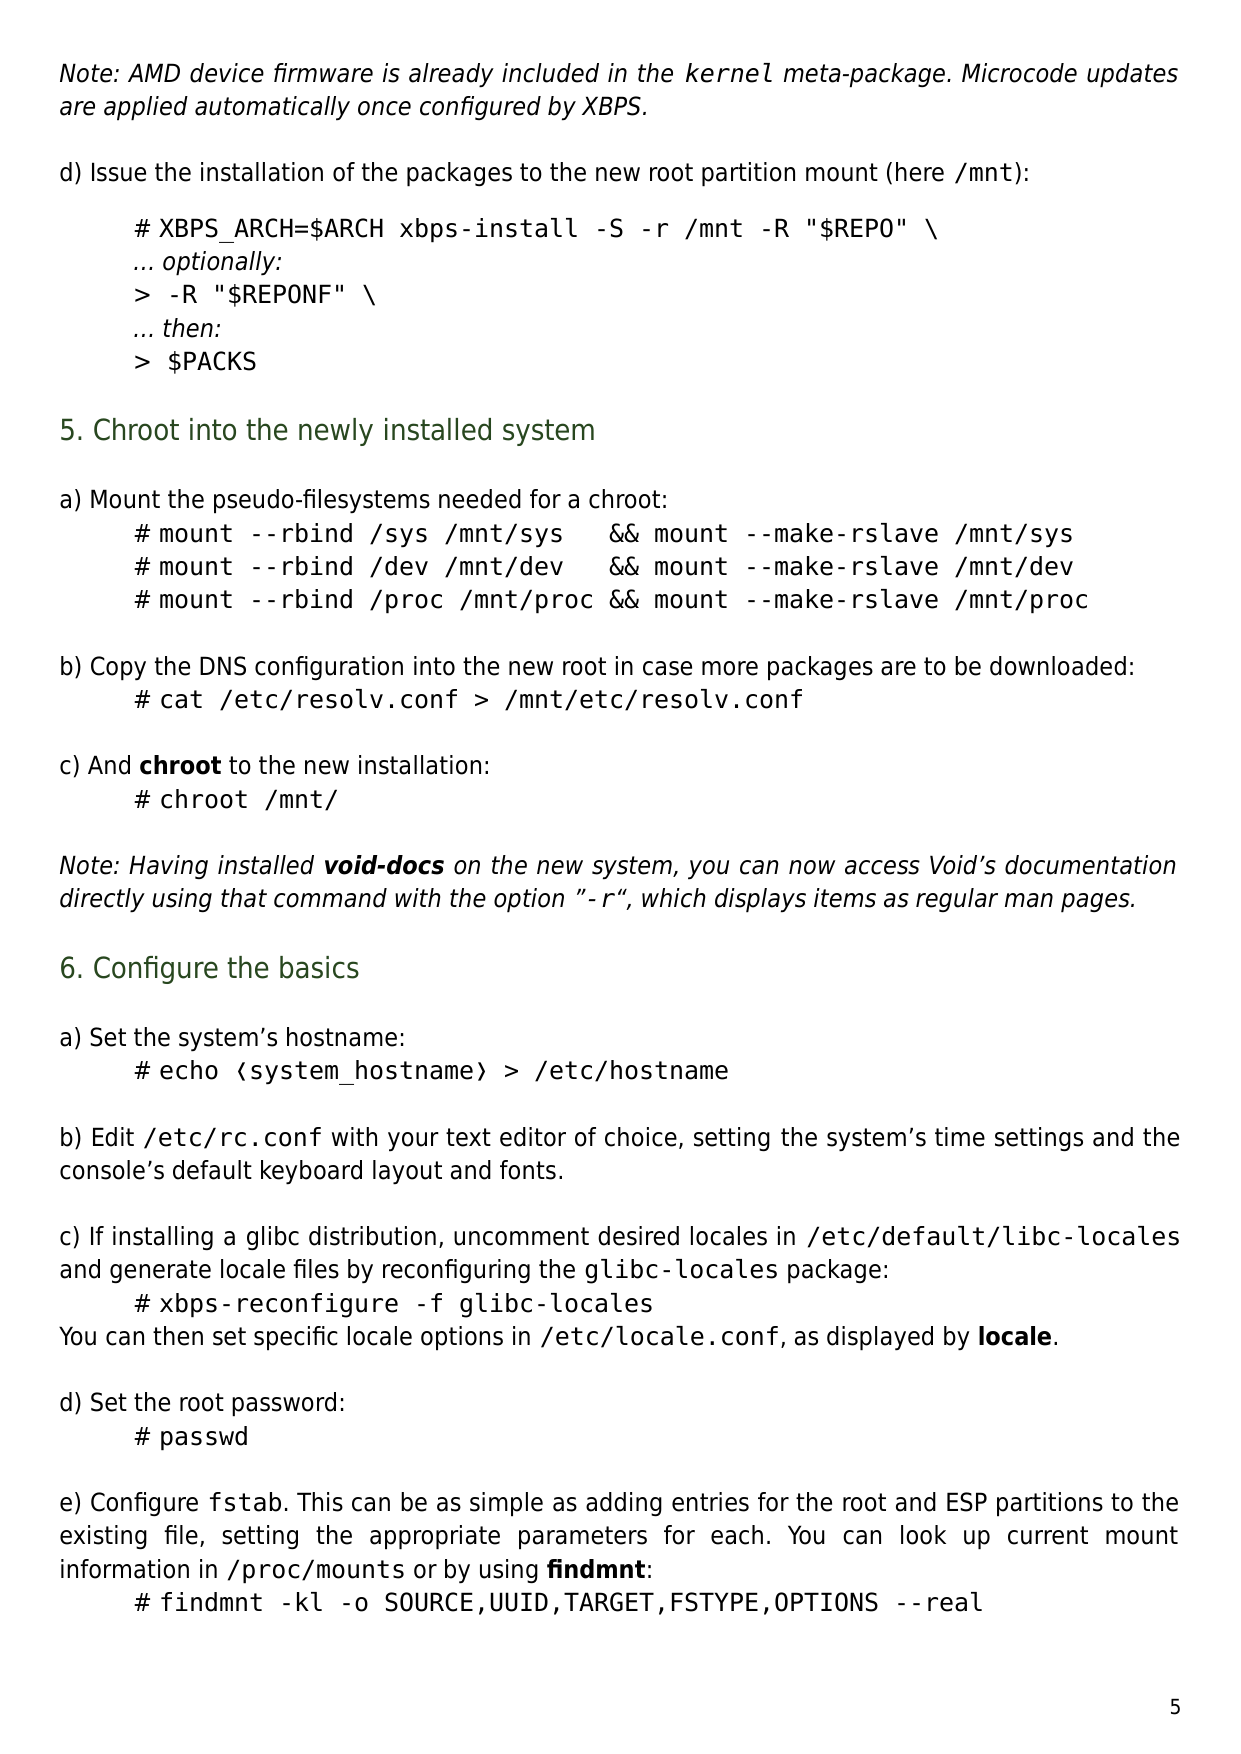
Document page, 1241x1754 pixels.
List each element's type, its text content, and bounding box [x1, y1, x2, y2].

text d) Set the root password: [59, 1389, 1181, 1418]
text c) If installing a glibc distribution, uncomment desired locales in /etc/default/libc-locales and generate locale files by reconfiguring the glibc-locales package: [59, 1223, 1181, 1285]
text Note: Having installed void-docs on the new system, you can now access Void’s documentation directly using that command with the option ”-r“, which displays items as regular man pages. [59, 851, 1181, 914]
text # XBPS_ARCH=$ARCH xbps-install -S -r /mnt -R "$REPO" \ [59, 214, 1181, 243]
text # passwd [59, 1422, 1181, 1451]
text # xbps-reconfigure -f glibc-locales [59, 1289, 1181, 1318]
text Note: AMD device firmware is already included in the kernel meta-package. Microcode updates are applied automatically once configured by XBPS. [59, 59, 1181, 121]
text e) Configure fstab. This can be as simple as adding entries for the root and ESP partitions to the existing file, setting the appropriate parameters for each. You can look up current mount information in /proc/mounts or by using findmnt: [59, 1488, 1181, 1584]
text # chroot /mnt/ [59, 785, 1181, 814]
text # echo ❬system_hostname❭ > /etc/hostname [59, 1057, 1181, 1086]
text > -R "$REPONF" \ [59, 281, 1181, 310]
text # cat /etc/resolv.conf > /mnt/etc/resolv.conf [59, 685, 1181, 714]
text # mount --rbind /sys /mnt/sys && mount --make-rslave /mnt/sys [59, 519, 1181, 548]
text b) Edit /etc/rc.conf with your text editor of choice, setting the system’s time settings and the console’s default keyboard layout and fonts. [59, 1123, 1181, 1185]
text # findmnt -kl -o SOURCE,UUID,TARGET,FSTYPE,OPTIONS --real [59, 1588, 1181, 1617]
text # mount --rbind /dev /mnt/dev && mount --make-rslave /mnt/dev [59, 552, 1181, 581]
text c) And chroot to the new installation: [59, 752, 1181, 781]
text b) Copy the DNS configuration into the new root in case more packages are to be downloaded: [59, 652, 1181, 681]
text … then: [59, 314, 1181, 343]
text d) Issue the installation of the packages to the new root partition mount (here /mnt): [59, 159, 1181, 188]
text You can then set specific locale options in /etc/locale.conf, as displayed by locale. [59, 1322, 1181, 1351]
text a) Mount the pseudo-filesystems needed for a chroot: [59, 486, 1181, 515]
text … optionally: [59, 248, 1181, 277]
text # mount --rbind /proc /mnt/proc && mount --make-rslave /mnt/proc [59, 586, 1181, 614]
subtitle 6. Configure the basics [59, 951, 1181, 985]
text > $PACKS [59, 347, 1181, 376]
subtitle 5. Chroot into the newly installed system [59, 414, 1181, 448]
text a) Set the system’s hostname: [59, 1023, 1181, 1052]
